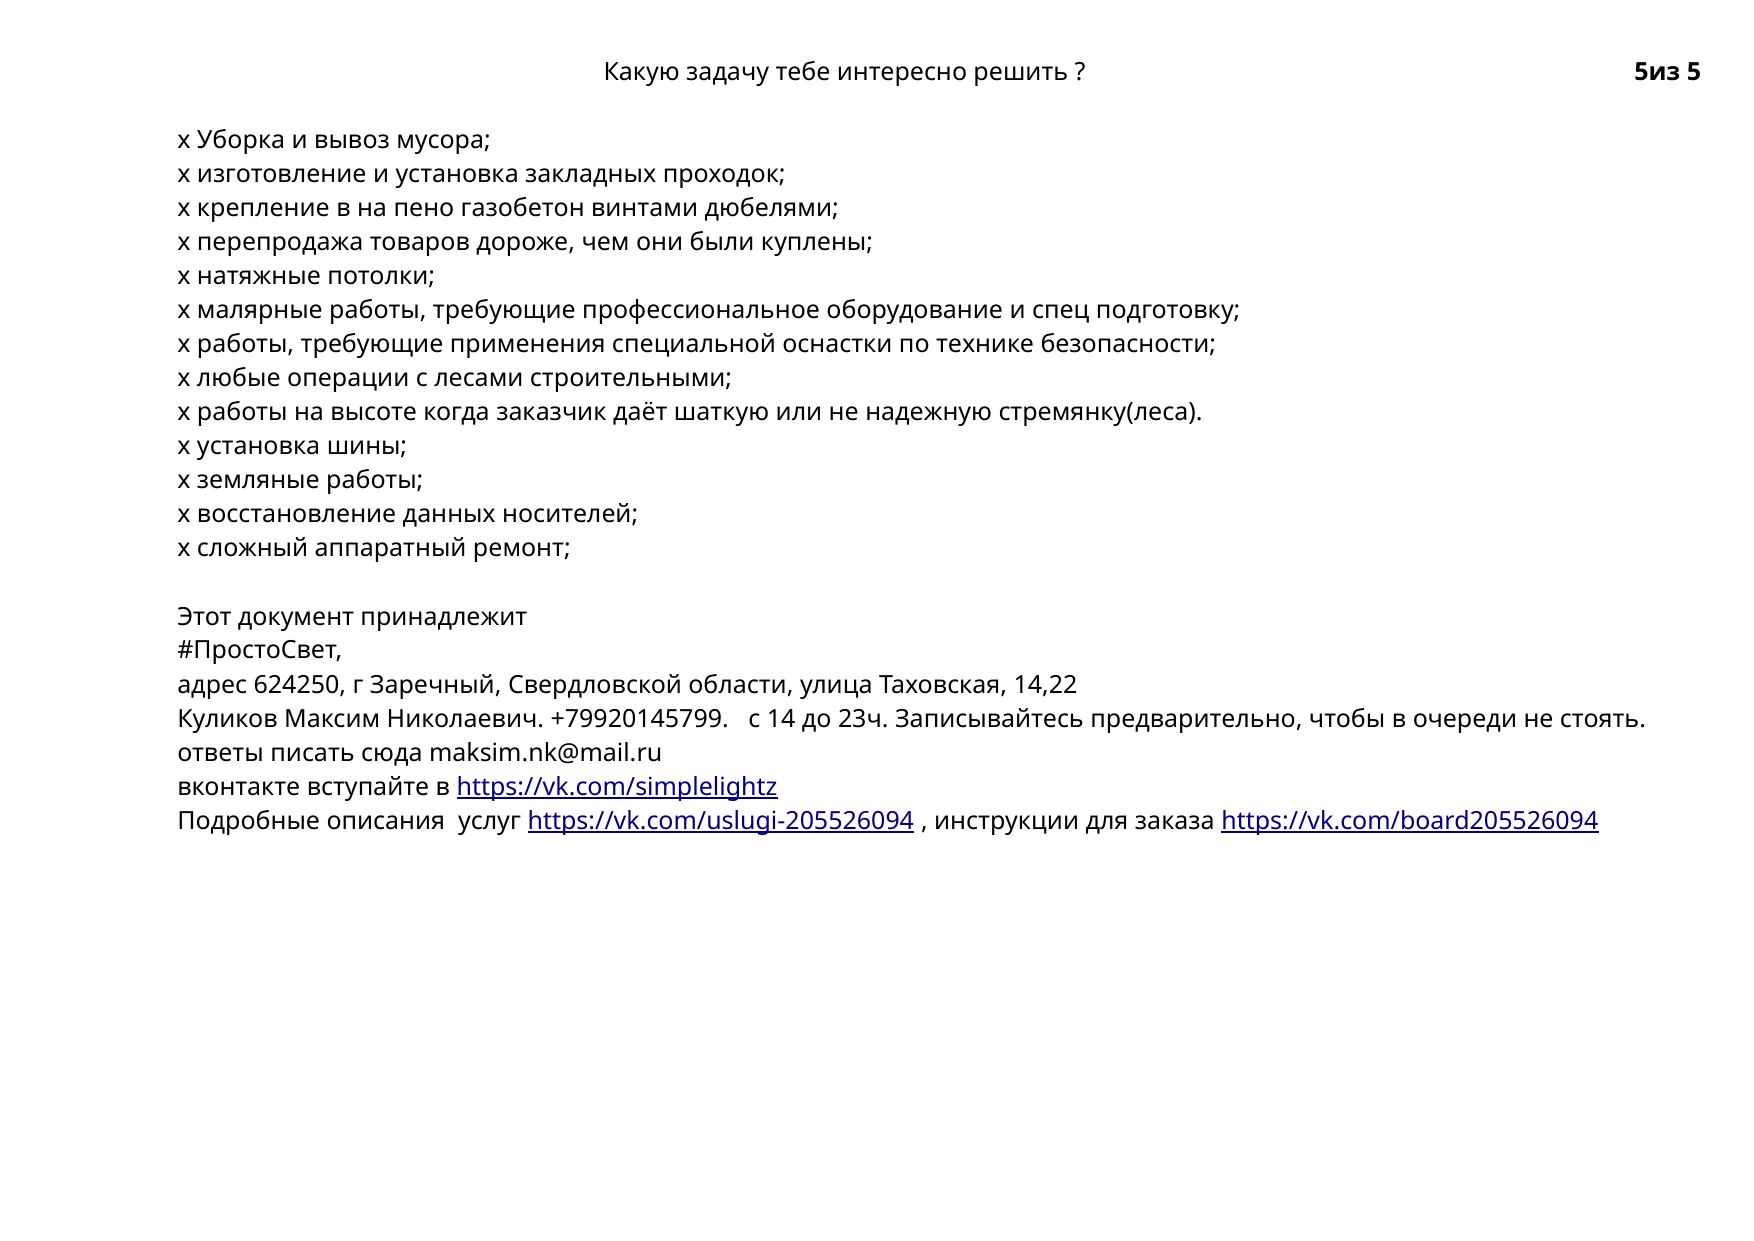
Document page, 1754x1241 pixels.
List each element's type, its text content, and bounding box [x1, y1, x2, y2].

text #ПростоСвет, [177, 632, 1701, 666]
text x Уборка и вывоз мусора; x изготовление и установка закладных проходок; х крепление в на пено газобетон винтами дюбелями; х перепродажа товаров дороже, чем они были куплены; х натяжные потолки; х малярные работы, требующие профессиональное оборудование и спец подготовку; х работы, требующие применения специальной оснастки по технике безопасности; х любые операции с лесами строительными; х работы на высоте когда заказчик даёт шаткую или не надежную стремянку(леса). х установка шины; х земляные работы; х восстановление данных носителей; х сложный аппаратный ремонт; [177, 121, 1701, 564]
text ответы писать сюда maksim.nk@mail.ru [177, 734, 1701, 768]
text вконтакте вступайте в https://vk.com/simplelightz Подробные описания услуг https://vk.com/uslugi-205526094 , инструкции для заказа https://vk.com/board205526094 [177, 768, 1701, 939]
text Этот документ принадлежит [177, 598, 1701, 632]
text адрес 624250, г Заречный, Свердловской области, улица Таховская, 14,22 [177, 666, 1701, 700]
text Куликов Максим Николаевич. +79920145799. с 14 до 23ч. Записывайтесь предварительно, чтобы в очереди не стоять. [177, 700, 1701, 734]
